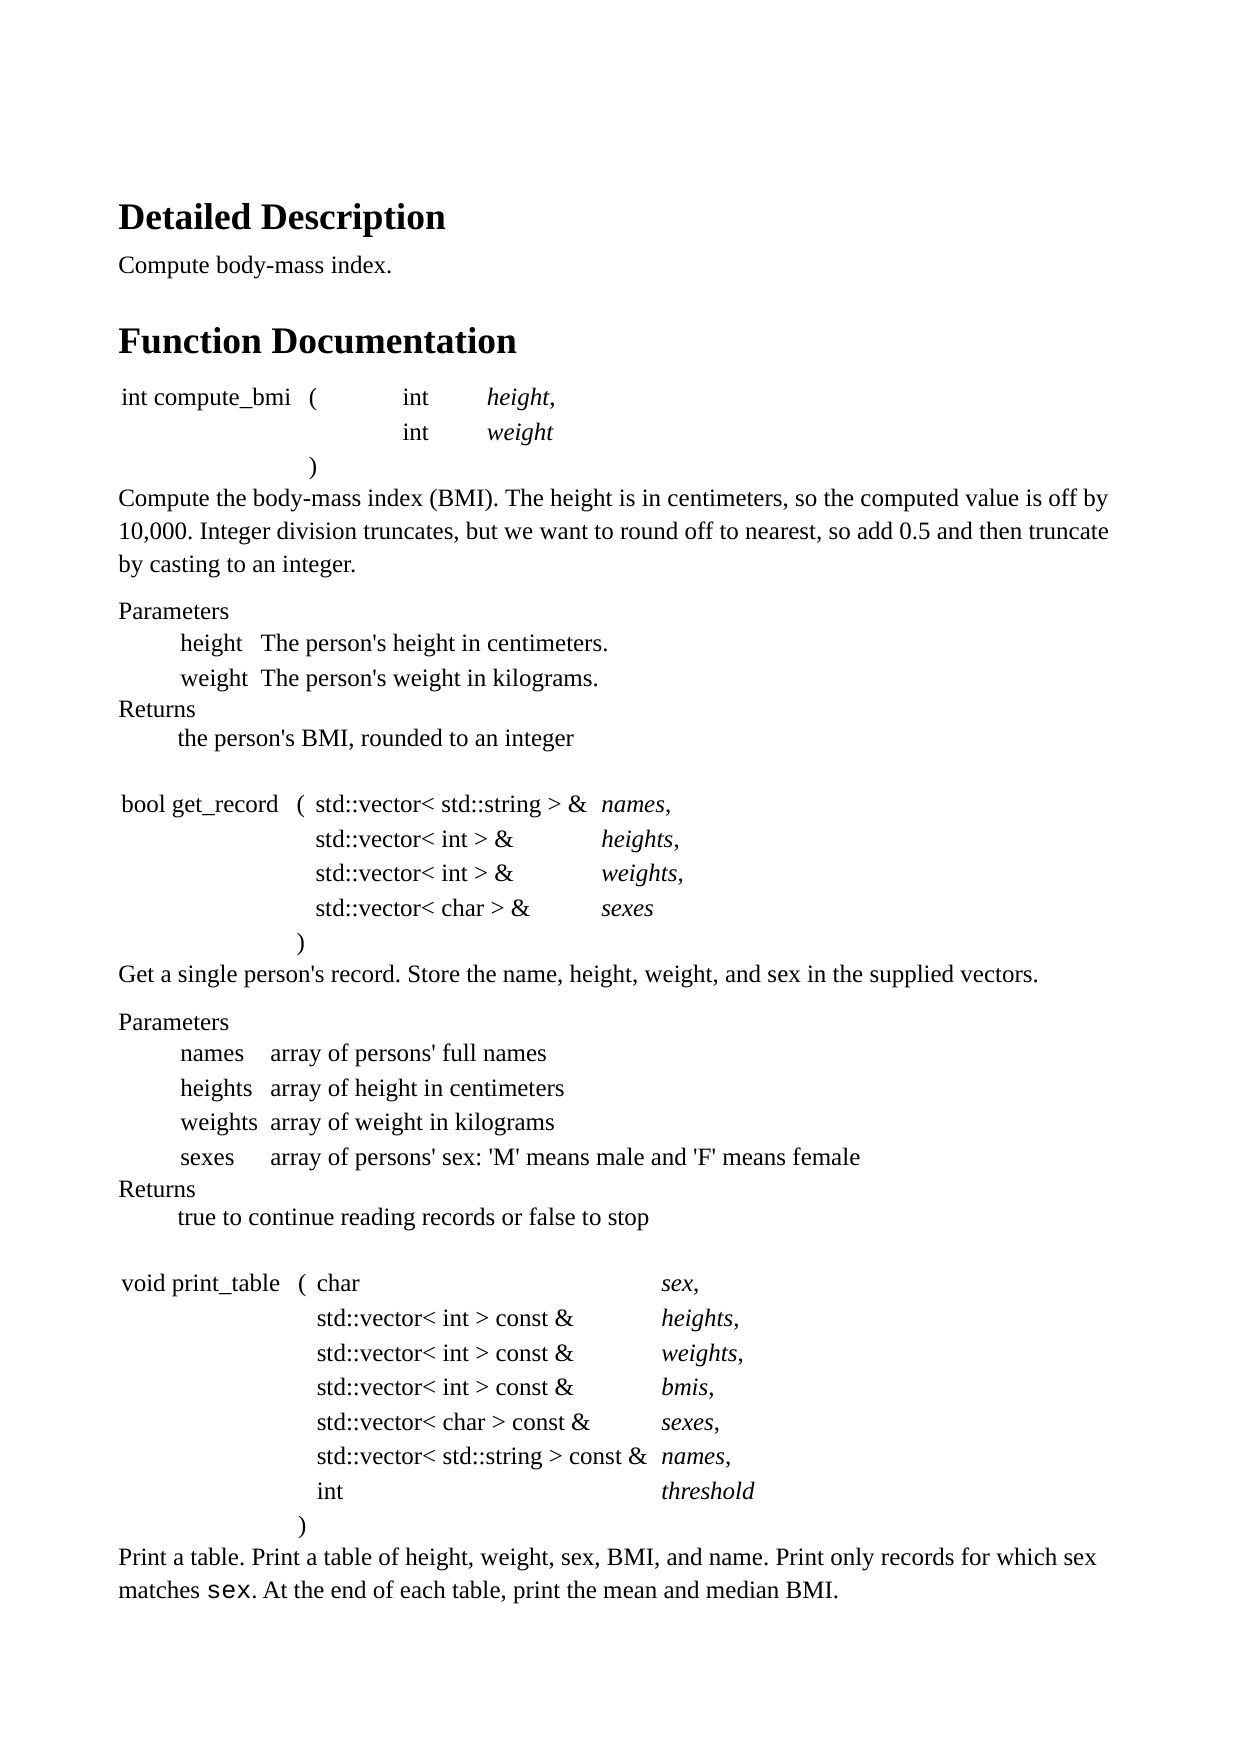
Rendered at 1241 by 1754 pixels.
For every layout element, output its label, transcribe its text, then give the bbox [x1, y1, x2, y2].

table_cell [118, 1508, 295, 1542]
table_cell [118, 855, 293, 890]
table_cell [314, 1508, 658, 1542]
table_header ( [294, 786, 312, 821]
table_cell std::vector< int > & [313, 821, 598, 855]
table_cell [118, 1473, 295, 1508]
table_cell [118, 1300, 295, 1335]
table_cell sexes [177, 1139, 267, 1174]
table_cell [598, 925, 702, 959]
table_cell [295, 1369, 314, 1404]
table_cell std::vector< std::string > const & [314, 1439, 658, 1473]
table_header ( [306, 379, 399, 414]
table_cell ) [294, 925, 312, 959]
table_cell ) [306, 448, 399, 483]
table_cell [118, 414, 306, 448]
table_cell sexes [598, 890, 702, 924]
table_cell weights, [658, 1335, 773, 1369]
table_cell weight [484, 414, 737, 448]
table_cell [294, 855, 312, 890]
table_cell [313, 925, 598, 959]
table_cell threshold [658, 1473, 773, 1508]
table_cell [294, 821, 312, 855]
table_cell int [314, 1473, 658, 1508]
table_header void print_table [118, 1266, 295, 1300]
table_cell [118, 1404, 295, 1438]
table_cell [295, 1439, 314, 1473]
table_cell [295, 1404, 314, 1438]
table_header std::vector< std::string > & [313, 786, 598, 821]
table_cell heights, [598, 821, 702, 855]
list true to continue reading records or false to stop [177, 1202, 1122, 1231]
subtitle Returns [118, 1174, 1122, 1202]
table_header bool get_record [118, 786, 293, 821]
table_cell names, [658, 1439, 773, 1473]
table_cell [295, 1473, 314, 1508]
table_cell std::vector< char > const & [314, 1404, 658, 1438]
text Compute the body-mass index (BMI). The height is in centimeters, so the computed value is off by 10,000. Integer division truncates, but we want to round off to nearest, so add 0.5 and then truncate by casting to an integer. [118, 483, 1122, 578]
table_header ( [295, 1266, 314, 1300]
subtitle Detailed Description [118, 194, 1122, 238]
table_header int [399, 379, 484, 414]
table_cell std::vector< int > & [313, 855, 598, 890]
text Compute body-mass index. [118, 250, 1122, 279]
table_cell sexes, [658, 1404, 773, 1438]
table_cell [118, 925, 293, 959]
table_cell [118, 448, 306, 483]
table_cell ) [295, 1508, 314, 1542]
table_cell [118, 1335, 295, 1369]
list the person's BMI, rounded to an integer [177, 723, 1122, 752]
text Get a single person's record. Store the name, height, weight, and sex in the supplied vectors. [118, 959, 1122, 988]
table_header names [177, 1035, 267, 1070]
table_cell weight [177, 660, 257, 694]
table_cell [306, 414, 399, 448]
table_header char [314, 1266, 658, 1300]
table_cell array of height in centimeters [267, 1070, 877, 1104]
table_cell weights [177, 1105, 267, 1139]
table_cell [484, 448, 737, 483]
table_cell array of persons' sex: 'M' means male and 'F' means female [267, 1139, 877, 1174]
table_cell std::vector< int > const & [314, 1300, 658, 1335]
table_header height [177, 625, 257, 660]
table_cell The person's weight in kilograms. [258, 660, 626, 694]
table_header int compute_bmi [118, 379, 306, 414]
table_cell heights, [658, 1300, 773, 1335]
table_header names, [598, 786, 702, 821]
table_header height, [484, 379, 737, 414]
subtitle Parameters [118, 596, 1122, 625]
table_cell std::vector< char > & [313, 890, 598, 924]
table_cell [295, 1335, 314, 1369]
subtitle Function Documentation [118, 319, 1122, 362]
table_header The person's height in centimeters. [258, 625, 626, 660]
table_cell [118, 890, 293, 924]
table_cell std::vector< int > const & [314, 1335, 658, 1369]
table_cell bmis, [658, 1369, 773, 1404]
table_cell int [399, 414, 484, 448]
table_cell [295, 1300, 314, 1335]
subtitle Returns [118, 694, 1122, 723]
table_cell weights, [598, 855, 702, 890]
table_cell [118, 821, 293, 855]
text Print a table. Print a table of height, weight, sex, BMI, and name. Print only records for which sex matches sex. At the end of each table, print the mean and median BMI. [118, 1542, 1122, 1606]
subtitle Parameters [118, 1007, 1122, 1035]
table_cell array of weight in kilograms [267, 1105, 877, 1139]
table_cell [118, 1369, 295, 1404]
table_cell [658, 1508, 773, 1542]
table_cell [399, 448, 484, 483]
table_cell [118, 1439, 295, 1473]
table_cell std::vector< int > const & [314, 1369, 658, 1404]
table_cell heights [177, 1070, 267, 1104]
table_header sex, [658, 1266, 773, 1300]
table_cell [294, 890, 312, 924]
table_header array of persons' full names [267, 1035, 877, 1070]
